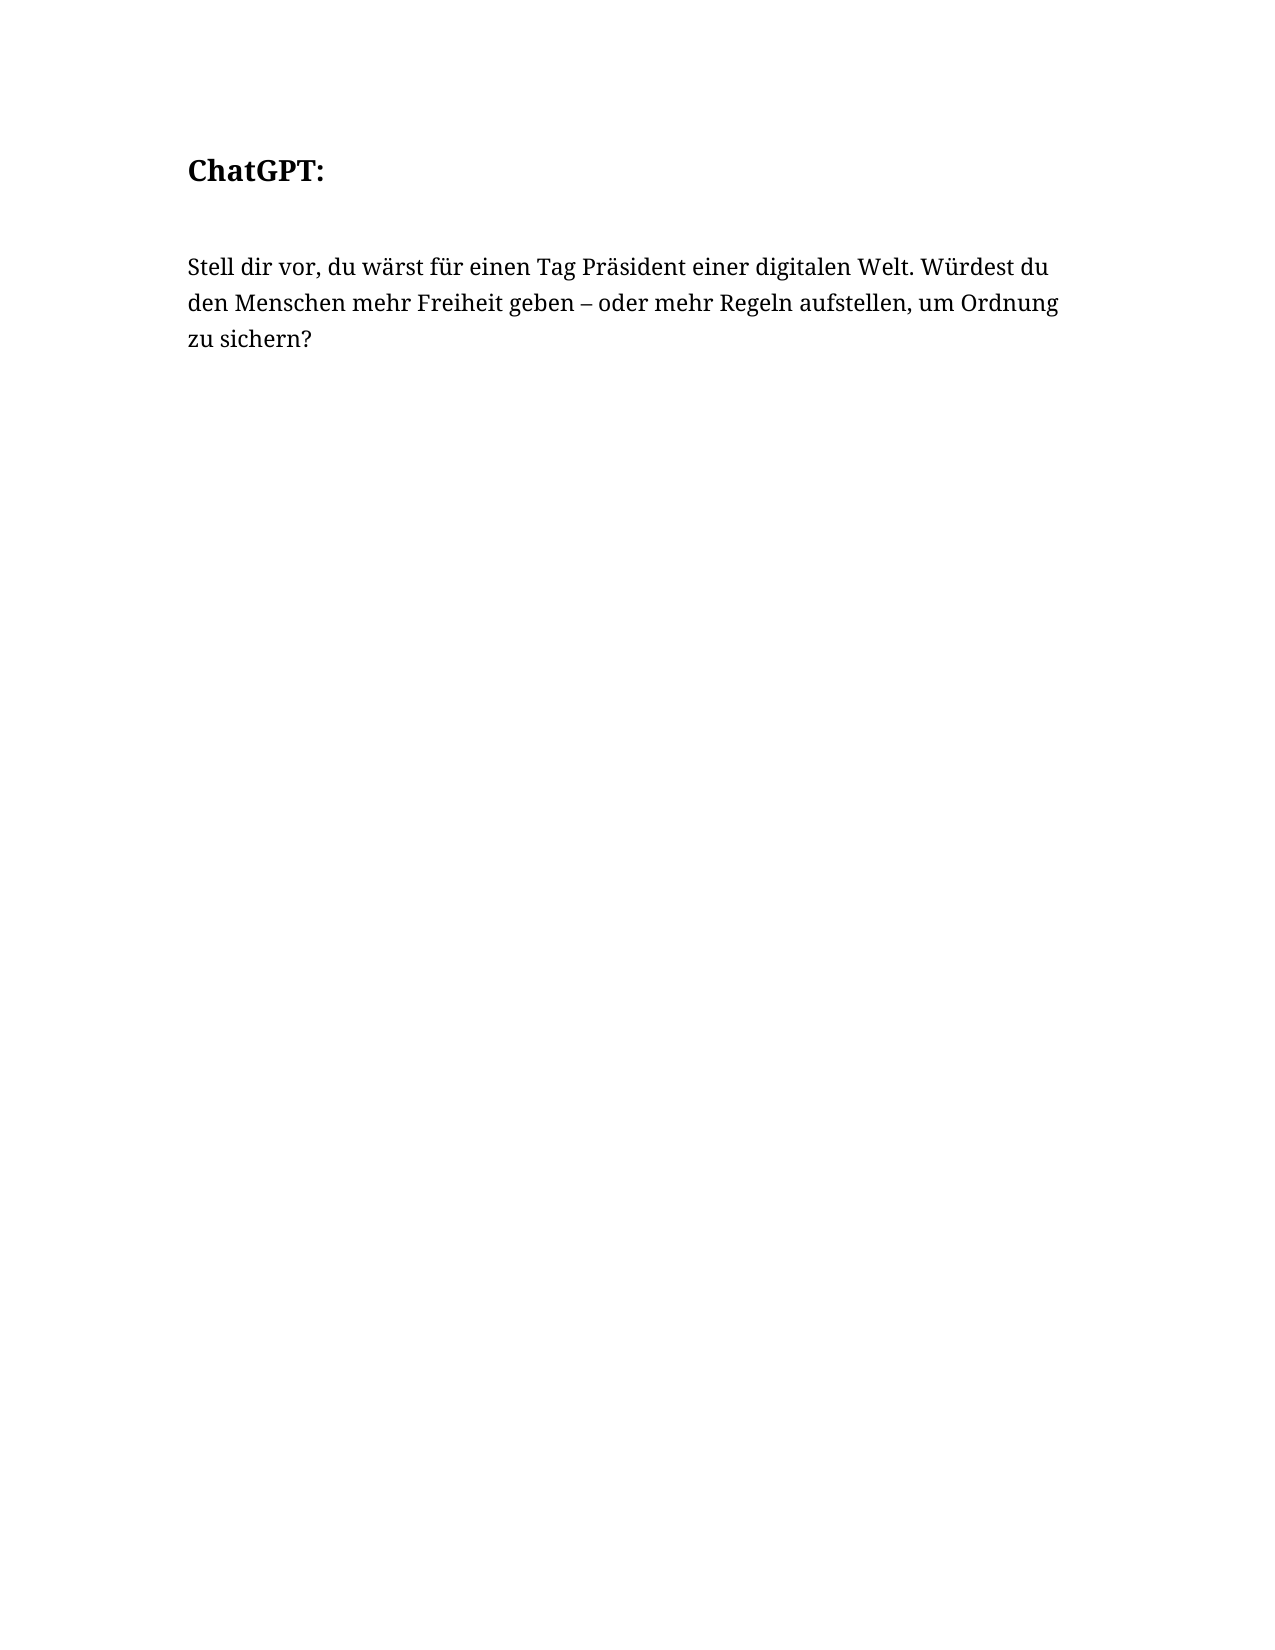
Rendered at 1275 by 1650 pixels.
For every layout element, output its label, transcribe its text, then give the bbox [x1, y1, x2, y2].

text Stell dir vor, du wärst für einen Tag Präsident einer digitalen Welt. Würdest du den Menschen mehr Freiheit geben – oder mehr Regeln aufstellen, um Ordnung zu sichern? [187, 251, 1087, 354]
text ChatGPT: [187, 150, 1087, 190]
